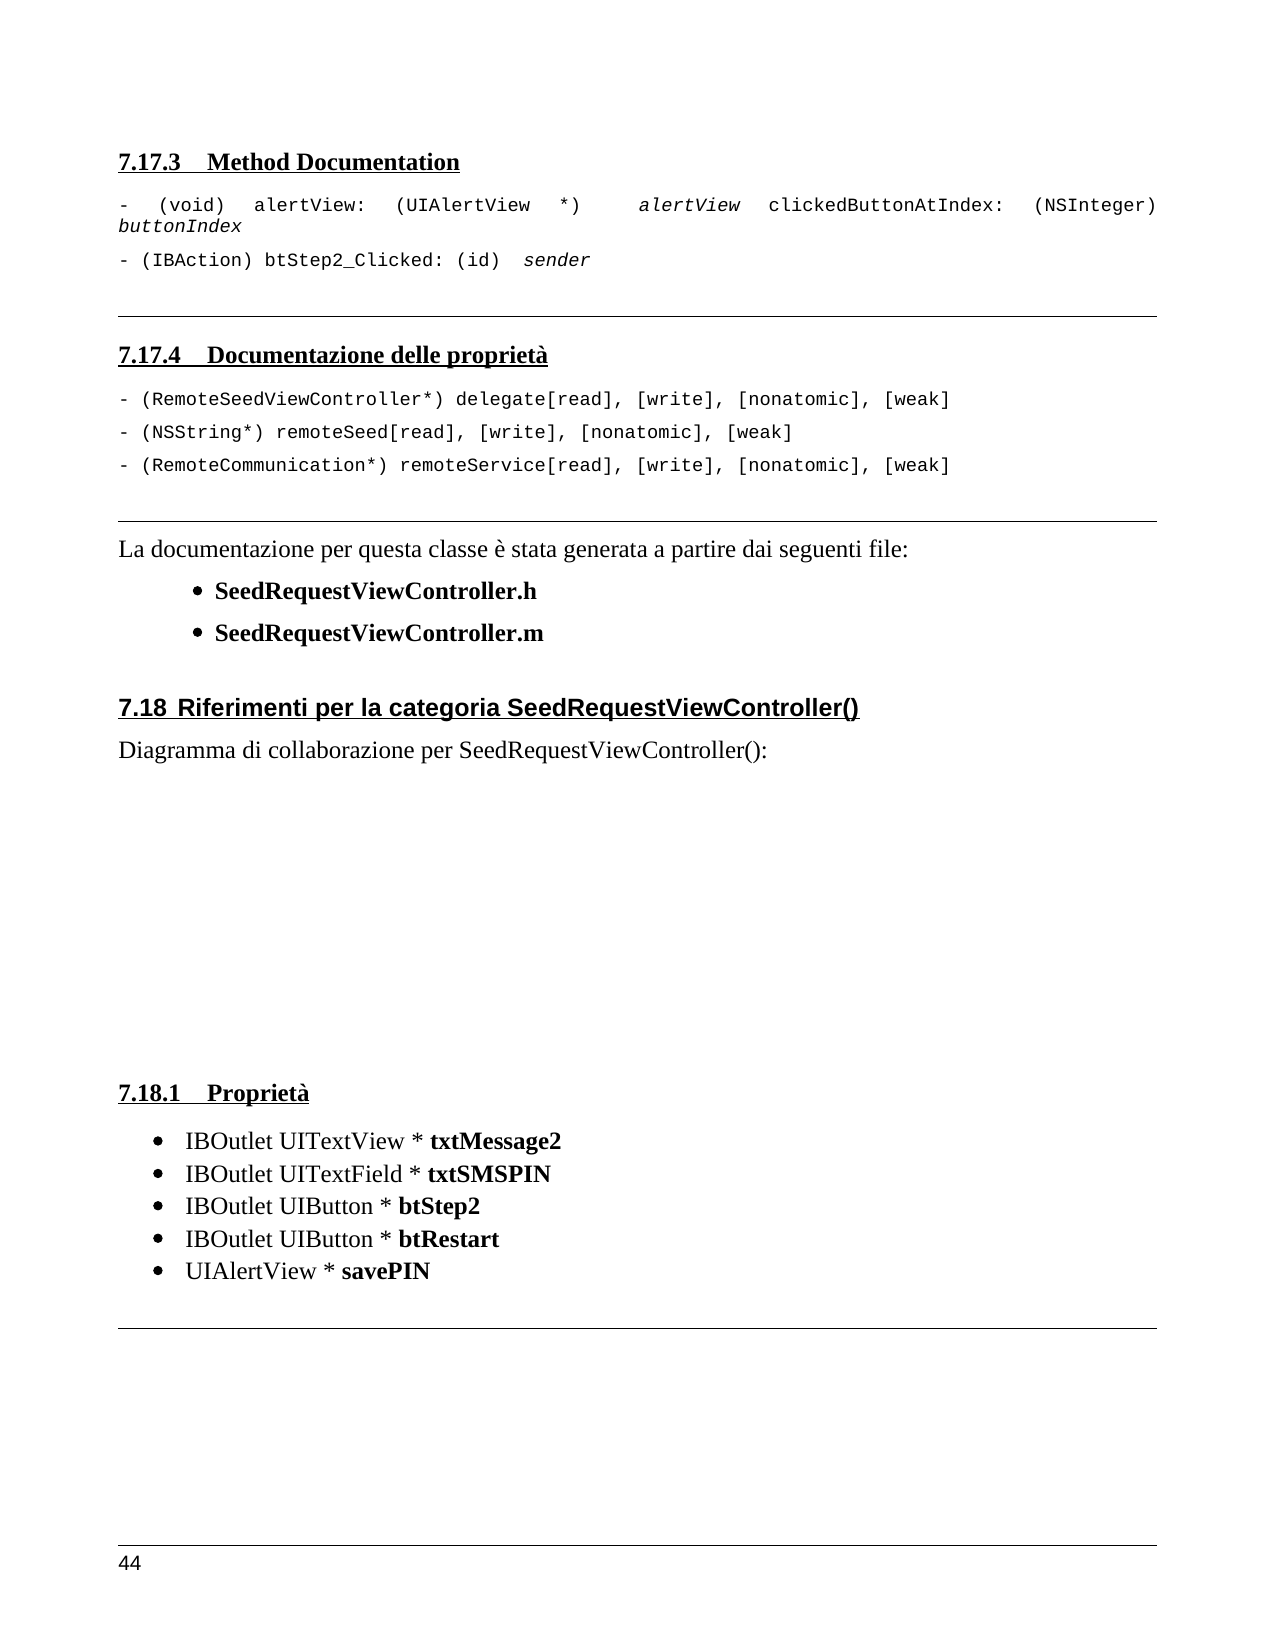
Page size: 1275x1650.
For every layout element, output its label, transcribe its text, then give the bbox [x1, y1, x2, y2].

subtitle Method Documentation [118, 148, 1157, 175]
subtitle Riferimenti per la categoria SeedRequestViewController() [118, 694, 1157, 722]
text La documentazione per questa classe è stata generata a partire dai seguenti file: [118, 536, 1157, 563]
list IBOutlet UITextView * txtMessage2 [153, 1127, 1157, 1155]
list IBOutlet UIButton * btRestart [153, 1225, 1157, 1252]
subtitle - (RemoteSeedViewController*) delegate[read], [write], [nonatomic], [weak] [118, 390, 1157, 411]
text Diagramma di collaborazione per SeedRequestViewController(): [118, 736, 1157, 763]
subtitle - (NSString*) remoteSeed[read], [write], [nonatomic], [weak] [118, 423, 1157, 444]
subtitle - (IBAction) btStep2_Clicked: (id) sender [118, 250, 1157, 272]
list UIAlertView * savePIN [153, 1257, 1157, 1285]
subtitle Proprietà [118, 1079, 1157, 1107]
subtitle Documentazione delle proprietà [118, 341, 1157, 369]
list SeedRequestViewController.m [193, 619, 1157, 646]
list IBOutlet UIButton * btStep2 [153, 1192, 1157, 1220]
subtitle - (void) alertView: (UIAlertView *) alertView clickedButtonAtIndex: (NSInteger) buttonIndex [118, 196, 1157, 239]
list SeedRequestViewController.h [193, 577, 1157, 605]
list IBOutlet UITextField * txtSMSPIN [153, 1160, 1157, 1188]
subtitle - (RemoteCommunication*) remoteService[read], [write], [nonatomic], [weak] [118, 456, 1157, 477]
